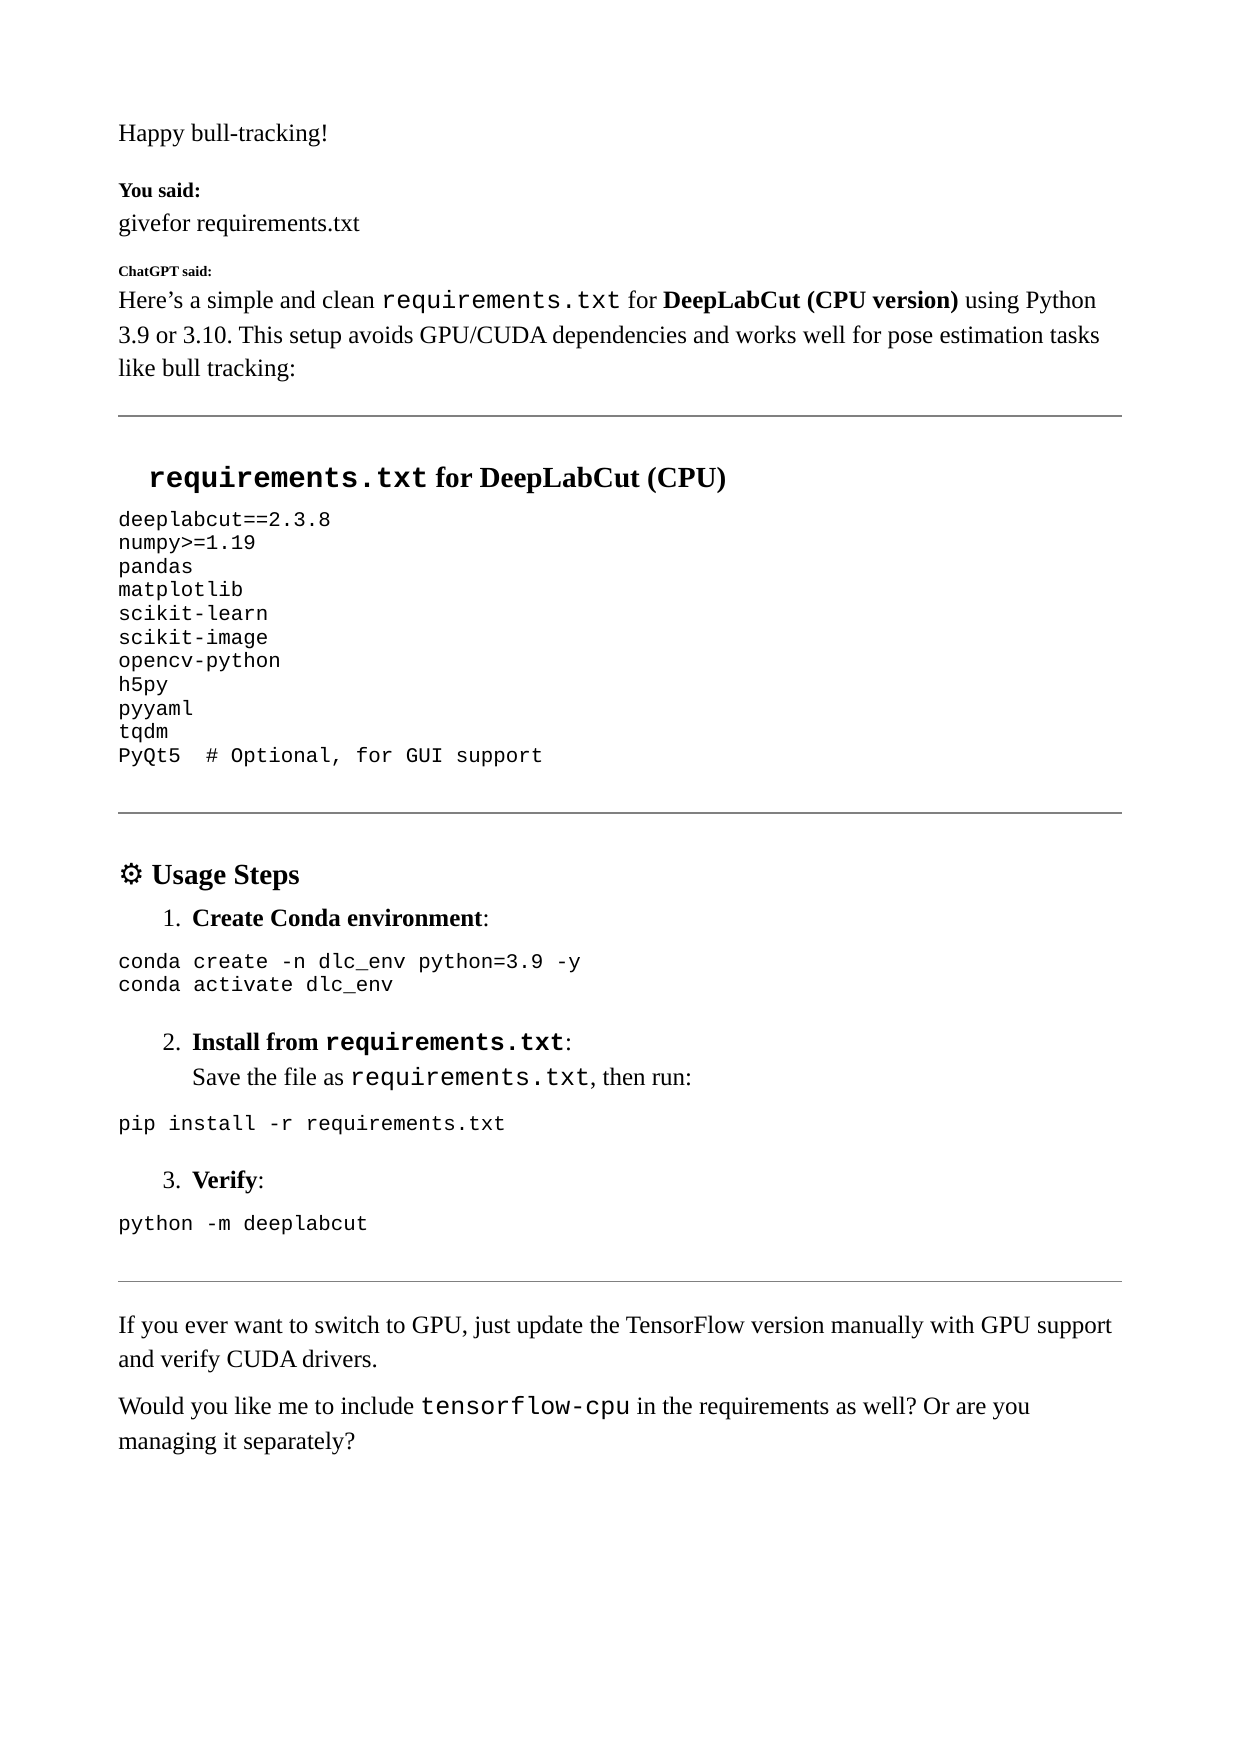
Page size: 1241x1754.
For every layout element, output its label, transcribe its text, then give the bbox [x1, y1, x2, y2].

text pyyaml [118, 698, 1122, 721]
text scikit-image [118, 627, 1122, 650]
text conda activate dlc_env [118, 974, 1122, 998]
text numpy>=1.19 [118, 532, 1122, 556]
text scikit-learn [118, 603, 1122, 627]
subtitle ⚙️ Usage Steps [118, 857, 1122, 891]
text Would you like me to include tensorflow-cpu in the requirements as well? Or are you managing it separately? [118, 1391, 1122, 1455]
list Install from requirements.txt: Save the file as requirements.txt, then run: [162, 1027, 1122, 1093]
list Verify: [162, 1166, 1122, 1194]
subtitle ChatGPT said: [118, 262, 1122, 279]
subtitle ✅ requirements.txt for DeepLabCut (CPU) [118, 460, 1122, 496]
text python -m deeplabcut [118, 1213, 1122, 1237]
text Happy bull-tracking! 🐂💪 [118, 118, 1122, 147]
text Here’s a simple and clean requirements.txt for DeepLabCut (CPU version) using Python 3.9 or 3.10. This setup avoids GPU/CUDA dependencies and works well for pose estimation tasks like bull tracking: [118, 285, 1122, 382]
text pip install -r requirements.txt [118, 1112, 1122, 1136]
subtitle You said: [118, 178, 1122, 202]
text opencv-python [118, 650, 1122, 674]
text h5py [118, 674, 1122, 698]
text conda create -n dlc_env python=3.9 -y [118, 951, 1122, 974]
list Create Conda environment: [162, 903, 1122, 932]
text pandas [118, 556, 1122, 579]
text If you ever want to switch to GPU, just update the TensorFlow version manually with GPU support and verify CUDA drivers. [118, 1311, 1122, 1372]
text matplotlib [118, 579, 1122, 603]
text givefor requirements.txt [118, 208, 1122, 237]
text tqdm [118, 721, 1122, 745]
text deeplabcut==2.3.8 [118, 508, 1122, 532]
text PyQt5 # Optional, for GUI support [118, 745, 1122, 769]
